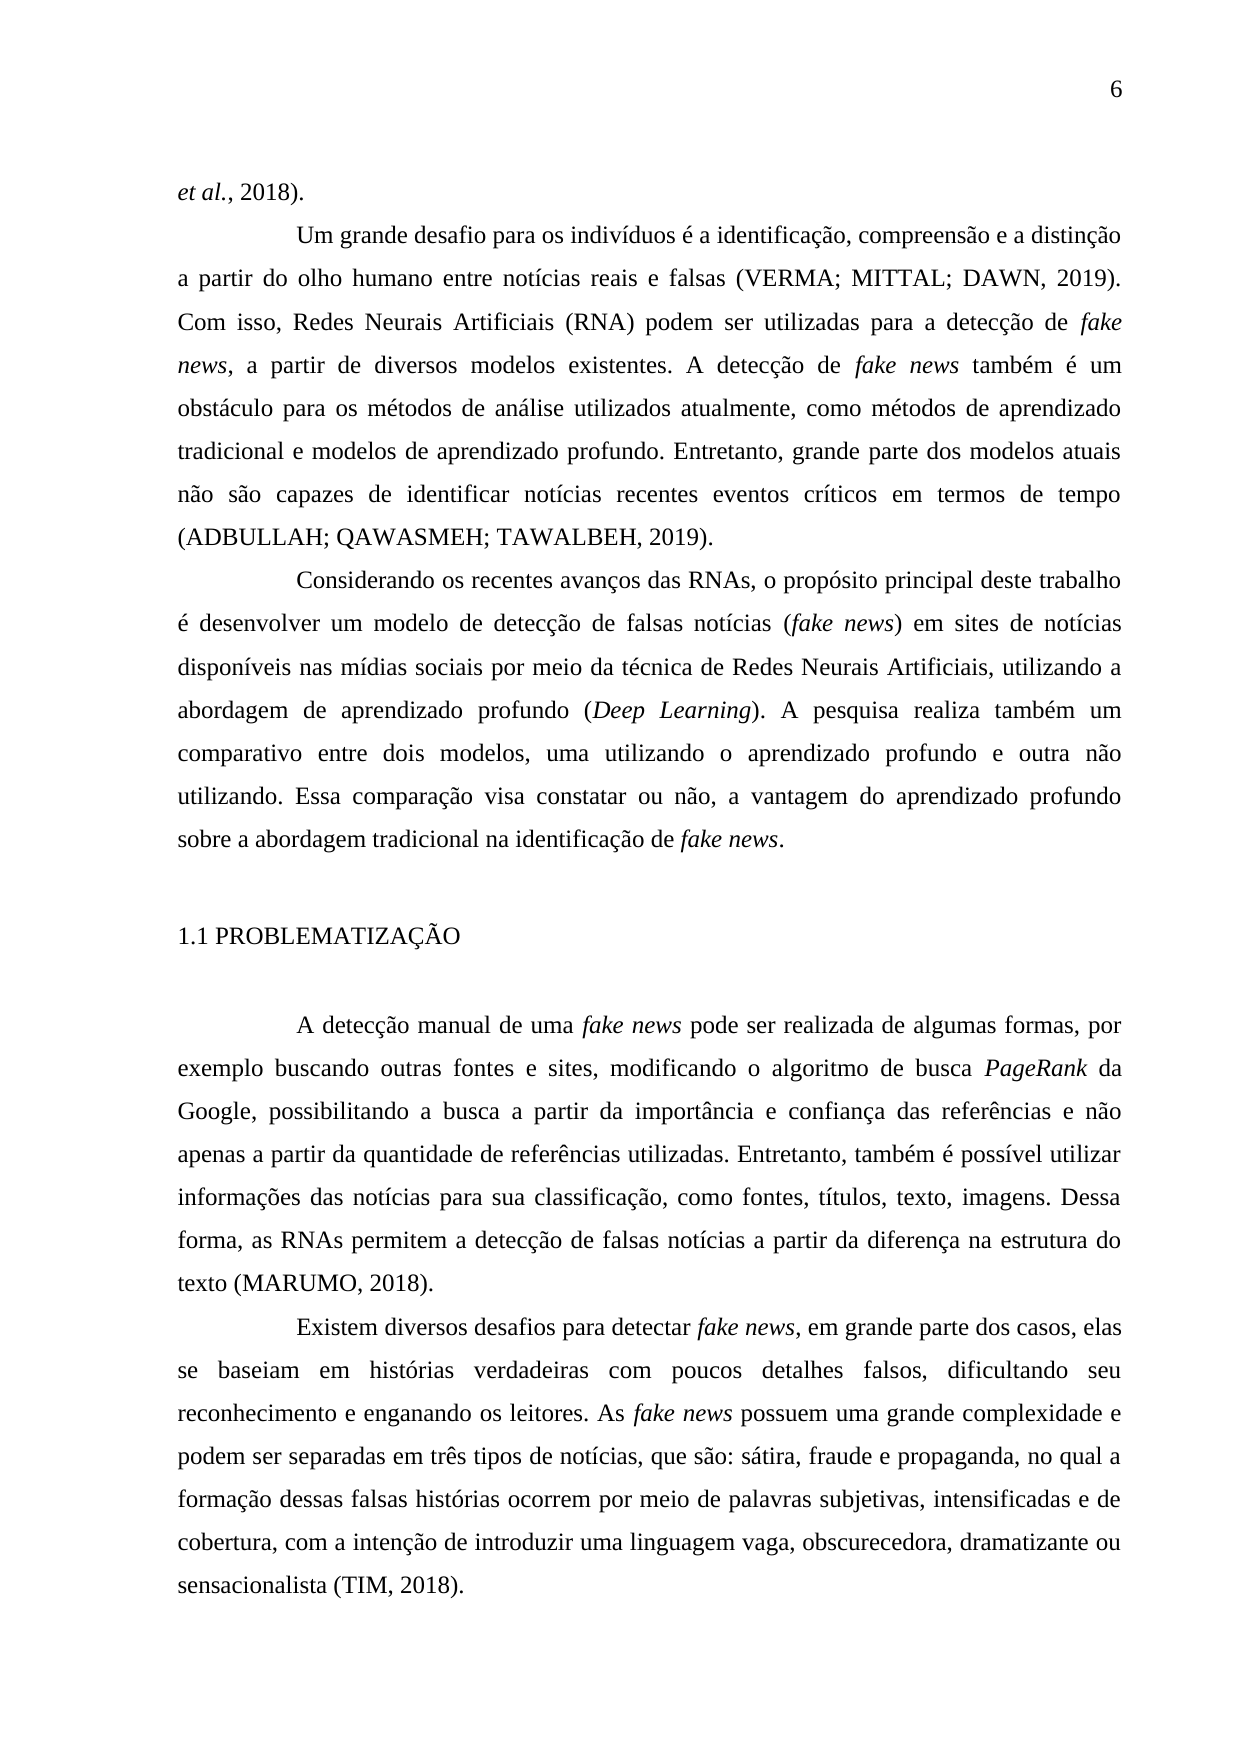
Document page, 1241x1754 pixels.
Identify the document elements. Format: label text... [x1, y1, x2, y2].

text A detecção manual de uma fake news pode ser realizada de algumas formas, por exemplo buscando outras fontes e sites, modificando o algoritmo de busca PageRank da Google, possibilitando a busca a partir da importância e confiança das referências e não apenas a partir da quantidade de referências utilizadas. Entretanto, também é possível utilizar informações das notícias para sua classificação, como fontes, títulos, texto, imagens. Dessa forma, as RNAs permitem a detecção de falsas notícias a partir da diferença na estrutura do texto (MARUMO, 2018). [177, 1010, 1122, 1297]
text Considerando os recentes avanços das RNAs, o propósito principal deste trabalho é desenvolver um modelo de detecção de falsas notícias (fake news) em sites de notícias disponíveis nas mídias sociais por meio da técnica de Redes Neurais Artificiais, utilizando a abordagem de aprendizado profundo (Deep Learning). A pesquisa realiza também um comparativo entre dois modelos, uma utilizando o aprendizado profundo e outra não utilizando. Essa comparação visa constatar ou não, a vantagem do aprendizado profundo sobre a abordagem tradicional na identificação de fake news. [177, 565, 1122, 853]
text et al., 2018). [177, 177, 1122, 206]
subtitle 1.1 PROBLEMATIZAÇÃO [177, 921, 1122, 950]
text Existem diversos desafios para detectar fake news, em grande parte dos casos, elas se baseiam em histórias verdadeiras com poucos detalhes falsos, dificultando seu reconhecimento e enganando os leitores. As fake news possuem uma grande complexidade e podem ser separadas em três tipos de notícias, que são: sátira, fraude e propaganda, no qual a formação dessas falsas histórias ocorrem por meio de palavras subjetivas, intensificadas e de cobertura, com a intenção de introduzir uma linguagem vaga, obscurecedora, dramatizante ou sensacionalista (TIM, 2018). [177, 1312, 1122, 1599]
text Um grande desafio para os indivíduos é a identificação, compreensão e a distinção a partir do olho humano entre notícias reais e falsas (VERMA; MITTAL; DAWN, 2019). Com isso, Redes Neurais Artificiais (RNA) podem ser utilizadas para a detecção de fake news, a partir de diversos modelos existentes. A detecção de fake news também é um obstáculo para os métodos de análise utilizados atualmente, como métodos de aprendizado tradicional e modelos de aprendizado profundo. Entretanto, grande parte dos modelos atuais não são capazes de identificar notícias recentes eventos críticos em termos de tempo (ADBULLAH; QAWASMEH; TAWALBEH, 2019). [177, 220, 1122, 551]
